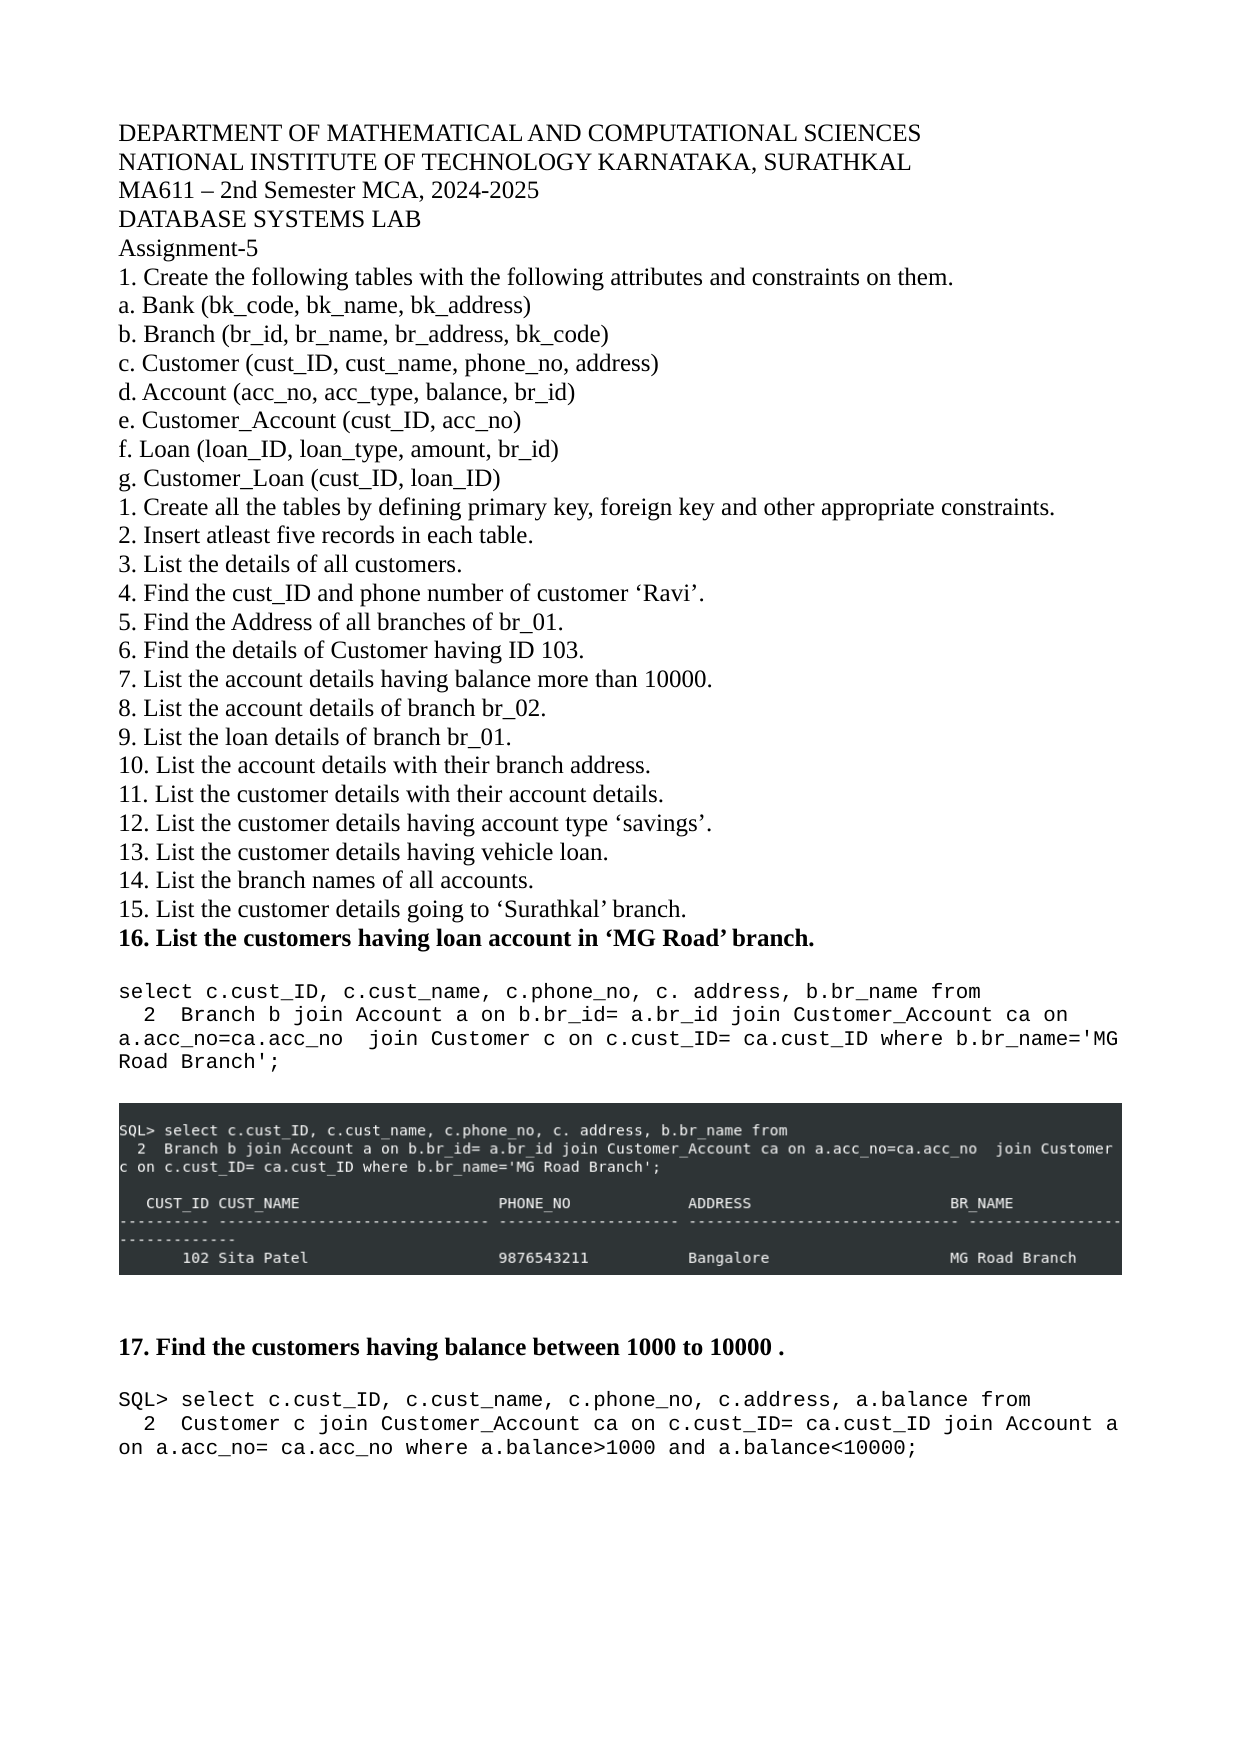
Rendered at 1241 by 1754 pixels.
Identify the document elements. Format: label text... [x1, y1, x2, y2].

text 2 Customer c join Customer_Account ca on c.cust_ID= ca.cust_ID join Account a on a.acc_no= ca.acc_no where a.balance>1000 and a.balance<10000; [118, 1413, 1122, 1460]
text 1. Create all the tables by defining primary key, foreign key and other appropriate constraints. [118, 492, 1122, 521]
text 15. List the customer details going to ‘Surathkal’ branch. [118, 894, 1122, 923]
text MA611 – 2nd Semester MCA, 2024-2025 [118, 176, 1122, 204]
text 14. List the branch names of all accounts. [118, 866, 1122, 894]
text 17. Find the customers having balance between 1000 to 10000 . [118, 1332, 1122, 1361]
text 16. List the customers having loan account in ‘MG Road’ branch. [118, 923, 1122, 952]
text f. Loan (loan_ID, loan_type, amount, br_id) [118, 434, 1122, 463]
text 3. List the details of all customers. [118, 549, 1122, 578]
text DATABASE SYSTEMS LAB [118, 204, 1122, 233]
text select c.cust_ID, c.cust_name, c.phone_no, c. address, b.br_name from [118, 981, 1122, 1004]
text 13. List the customer details having vehicle loan. [118, 837, 1122, 866]
text 10. List the account details with their branch address. [118, 751, 1122, 779]
text g. Customer_Loan (cust_ID, loan_ID) [118, 463, 1122, 492]
text DEPARTMENT OF MATHEMATICAL AND COMPUTATIONAL SCIENCES [118, 118, 1122, 147]
text 11. List the customer details with their account details. [118, 779, 1122, 808]
text SQL> select c.cust_ID, c.cust_name, c.phone_no, c.address, a.balance from [118, 1389, 1122, 1413]
text 2. Insert atleast five records in each table. [118, 521, 1122, 549]
text 2 Branch b join Account a on b.br_id= a.br_id join Customer_Account ca on a.acc_no=ca.acc_no join Customer c on c.cust_ID= ca.cust_ID where b.br_name='MG Road Branch'; [118, 1004, 1122, 1075]
text Assignment-5 [118, 233, 1122, 262]
text b. Branch (br_id, br_name, br_address, bk_code) [118, 319, 1122, 348]
text 5. Find the Address of all branches of br_01. [118, 607, 1122, 636]
text 8. List the account details of branch br_02. [118, 693, 1122, 722]
text 1. Create the following tables with the following attributes and constraints on them. [118, 262, 1122, 291]
text 6. Find the details of Customer having ID 103. [118, 636, 1122, 664]
text 12. List the customer details having account type ‘savings’. [118, 808, 1122, 837]
picture [118, 1103, 1123, 1275]
text a. Bank (bk_code, bk_name, bk_address) [118, 291, 1122, 319]
text c. Customer (cust_ID, cust_name, phone_no, address) [118, 348, 1122, 377]
text 9. List the loan details of branch br_01. [118, 722, 1122, 751]
text NATIONAL INSTITUTE OF TECHNOLOGY KARNATAKA, SURATHKAL [118, 147, 1122, 176]
text 7. List the account details having balance more than 10000. [118, 664, 1122, 693]
text e. Customer_Account (cust_ID, acc_no) [118, 406, 1122, 434]
text d. Account (acc_no, acc_type, balance, br_id) [118, 377, 1122, 406]
text 4. Find the cust_ID and phone number of customer ‘Ravi’. [118, 578, 1122, 607]
